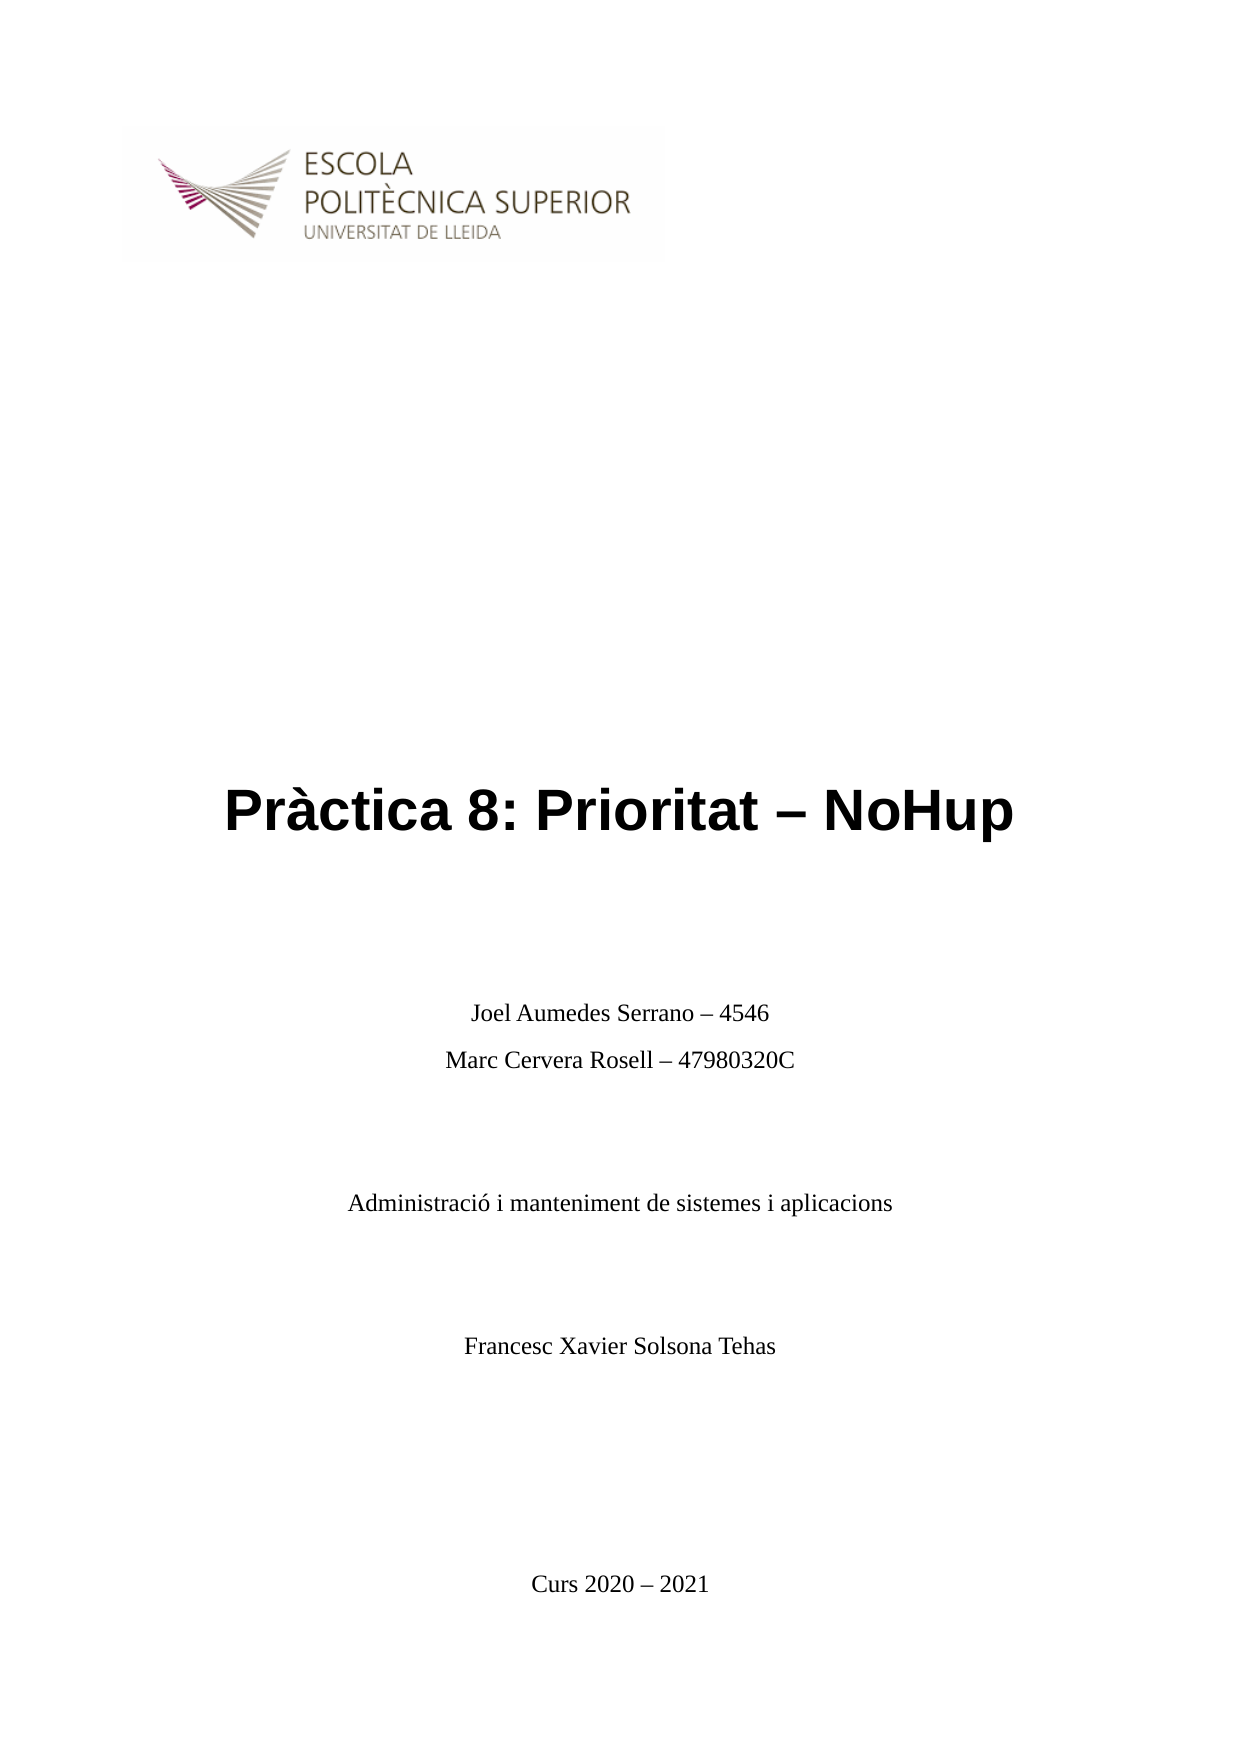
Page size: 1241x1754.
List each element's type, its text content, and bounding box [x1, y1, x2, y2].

picture [122, 126, 666, 262]
text Joel Aumedes Serrano – 4546 [118, 998, 1122, 1027]
text Administració i manteniment de sistemes i aplicacions [118, 1188, 1122, 1217]
title Pràctica 8: Prioritat – NoHup [118, 776, 1122, 843]
text Marc Cervera Rosell – 47980320C [118, 1046, 1122, 1074]
text Francesc Xavier Solsona Tehas [118, 1331, 1122, 1360]
text Curs 2020 – 2021 [118, 1569, 1122, 1598]
